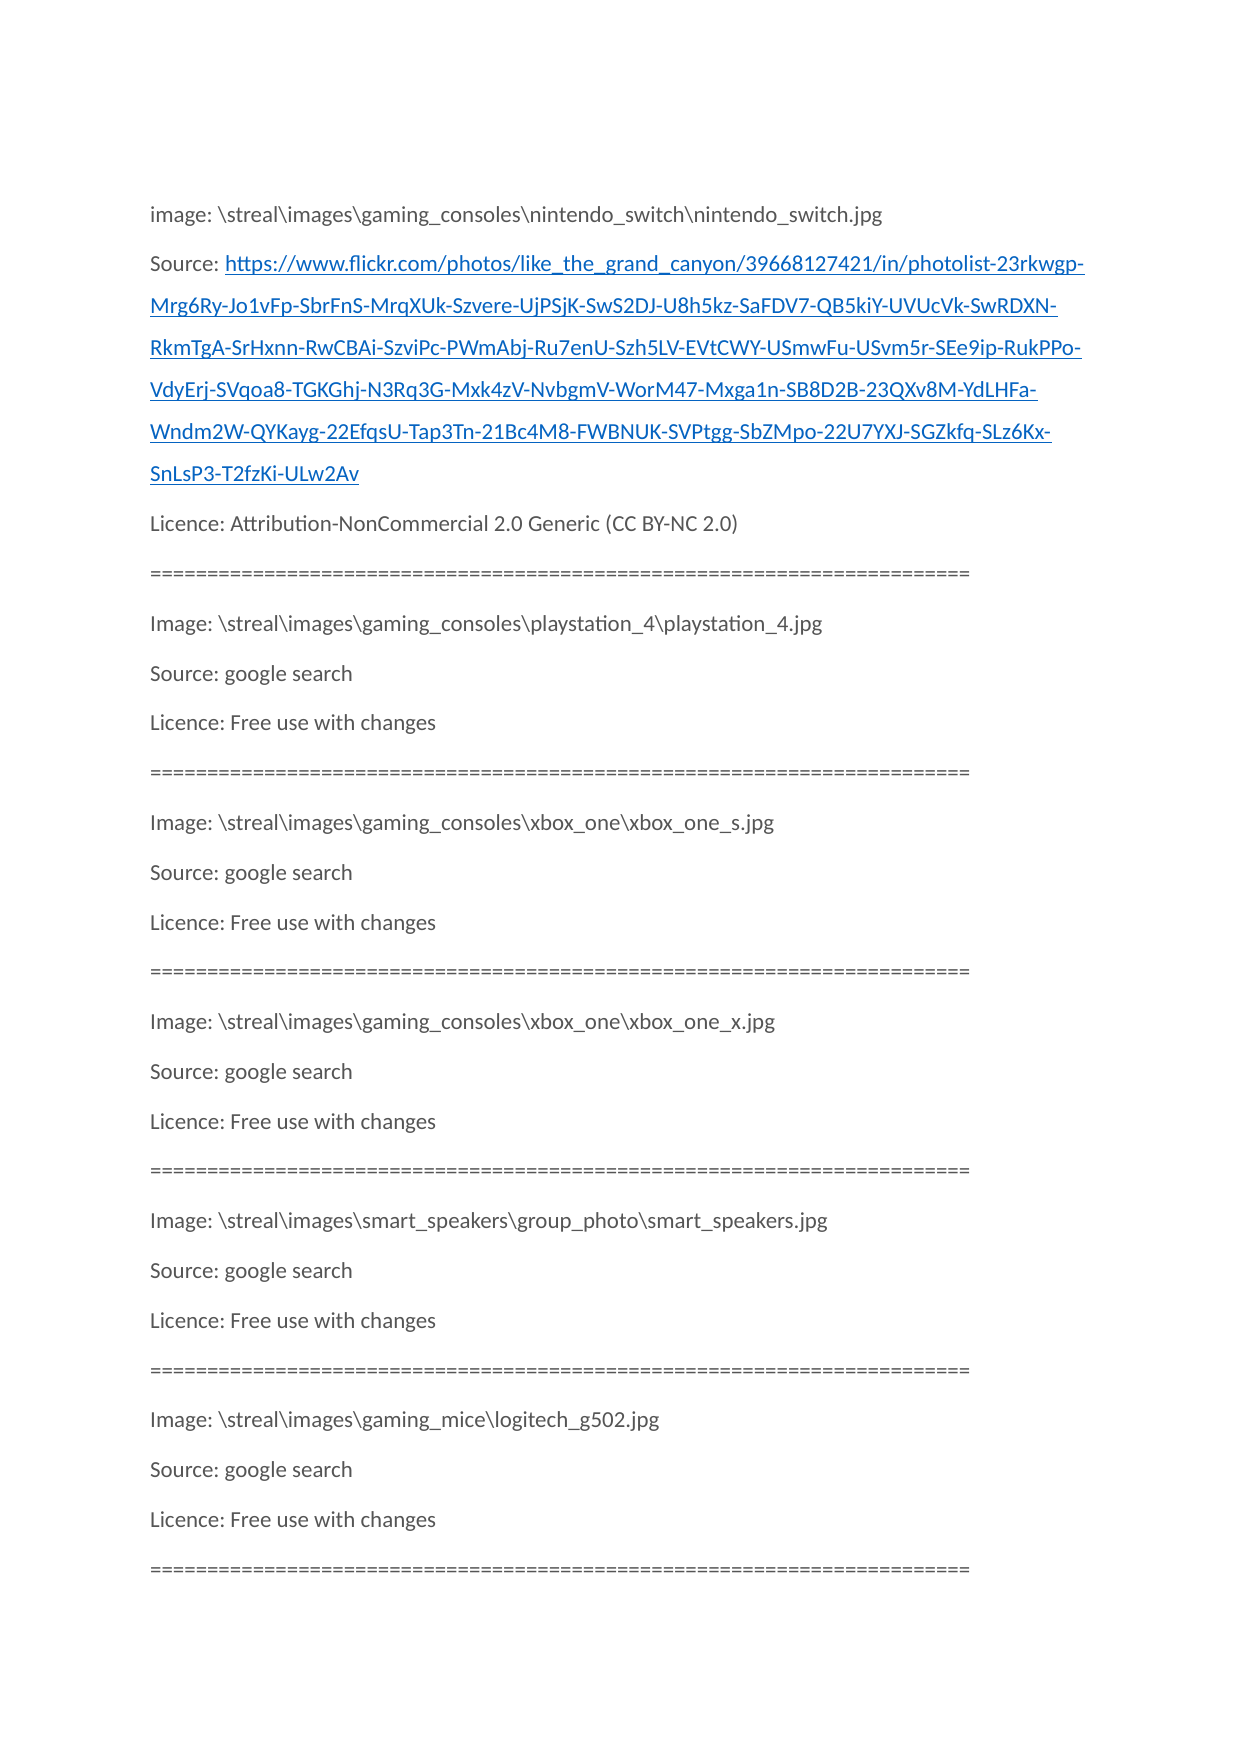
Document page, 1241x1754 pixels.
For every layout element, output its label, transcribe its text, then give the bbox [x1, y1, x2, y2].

text Source: https://www.flickr.com/photos/like_the_grand_canyon/39668127421/in/photolist-23rkwgp-Mrg6Ry-Jo1vFp-SbrFnS-MrqXUk-Szvere-UjPSjK-SwS2DJ-U8h5kz-SaFDV7-QB5kiY-UVUcVk-SwRDXN-RkmTgA-SrHxnn-RwCBAi-SzviPc-PWmAbj-Ru7enU-Szh5LV-EVtCWY-USmwFu-USvm5r-SEe9ip-RukPPo-VdyErj-SVqoa8-TGKGhj-N3Rq3G-Mxk4zV-NvbgmV-WorM47-Mxga1n-SB8D2B-23QXv8M-YdLHFa-Wndm2W-QYKayg-22EfqsU-Tap3Tn-21Bc4M8-FWBNUK-SVPtgg-SbZMpo-22U7YXJ-SGZkfq-SLz6Kx-SnLsP3-T2fzKi-ULw2Av [150, 249, 1090, 487]
text Image: \streal\images\gaming_consoles\xbox_one\xbox_one_x.jpg [150, 1007, 1090, 1035]
text Licence: Free use with changes [150, 708, 1090, 736]
text Image: \streal\images\gaming_consoles\xbox_one\xbox_one_s.jpg [150, 808, 1090, 836]
text Licence: Free use with changes [150, 908, 1090, 936]
text ======================================================================== [150, 1356, 1090, 1384]
text Source: google search [150, 1455, 1090, 1483]
text Licence: Free use with changes [150, 1306, 1090, 1334]
text Source: google search [150, 858, 1090, 886]
text ======================================================================== [150, 559, 1090, 587]
text Image: \streal\images\gaming_mice\logitech_g502.jpg [150, 1406, 1090, 1433]
text Source: google search [150, 1256, 1090, 1284]
text Image: \streal\images\smart_speakers\group_photo\smart_speakers.jpg [150, 1206, 1090, 1234]
text Licence: Free use with changes [150, 1107, 1090, 1135]
text ======================================================================== [150, 957, 1090, 985]
text Source: google search [150, 1057, 1090, 1085]
text ======================================================================== [150, 1157, 1090, 1184]
text ======================================================================== [150, 758, 1090, 786]
text ======================================================================== [150, 1555, 1090, 1583]
text Licence: Free use with changes [150, 1505, 1090, 1533]
text Licence: Attribution-NonCommercial 2.0 Generic (CC BY-NC 2.0) [150, 509, 1090, 537]
text image: \streal\images\gaming_consoles\nintendo_switch\nintendo_switch.jpg [150, 200, 1090, 228]
text Source: google search [150, 659, 1090, 687]
text Image: \streal\images\gaming_consoles\playstation_4\playstation_4.jpg [150, 609, 1090, 637]
